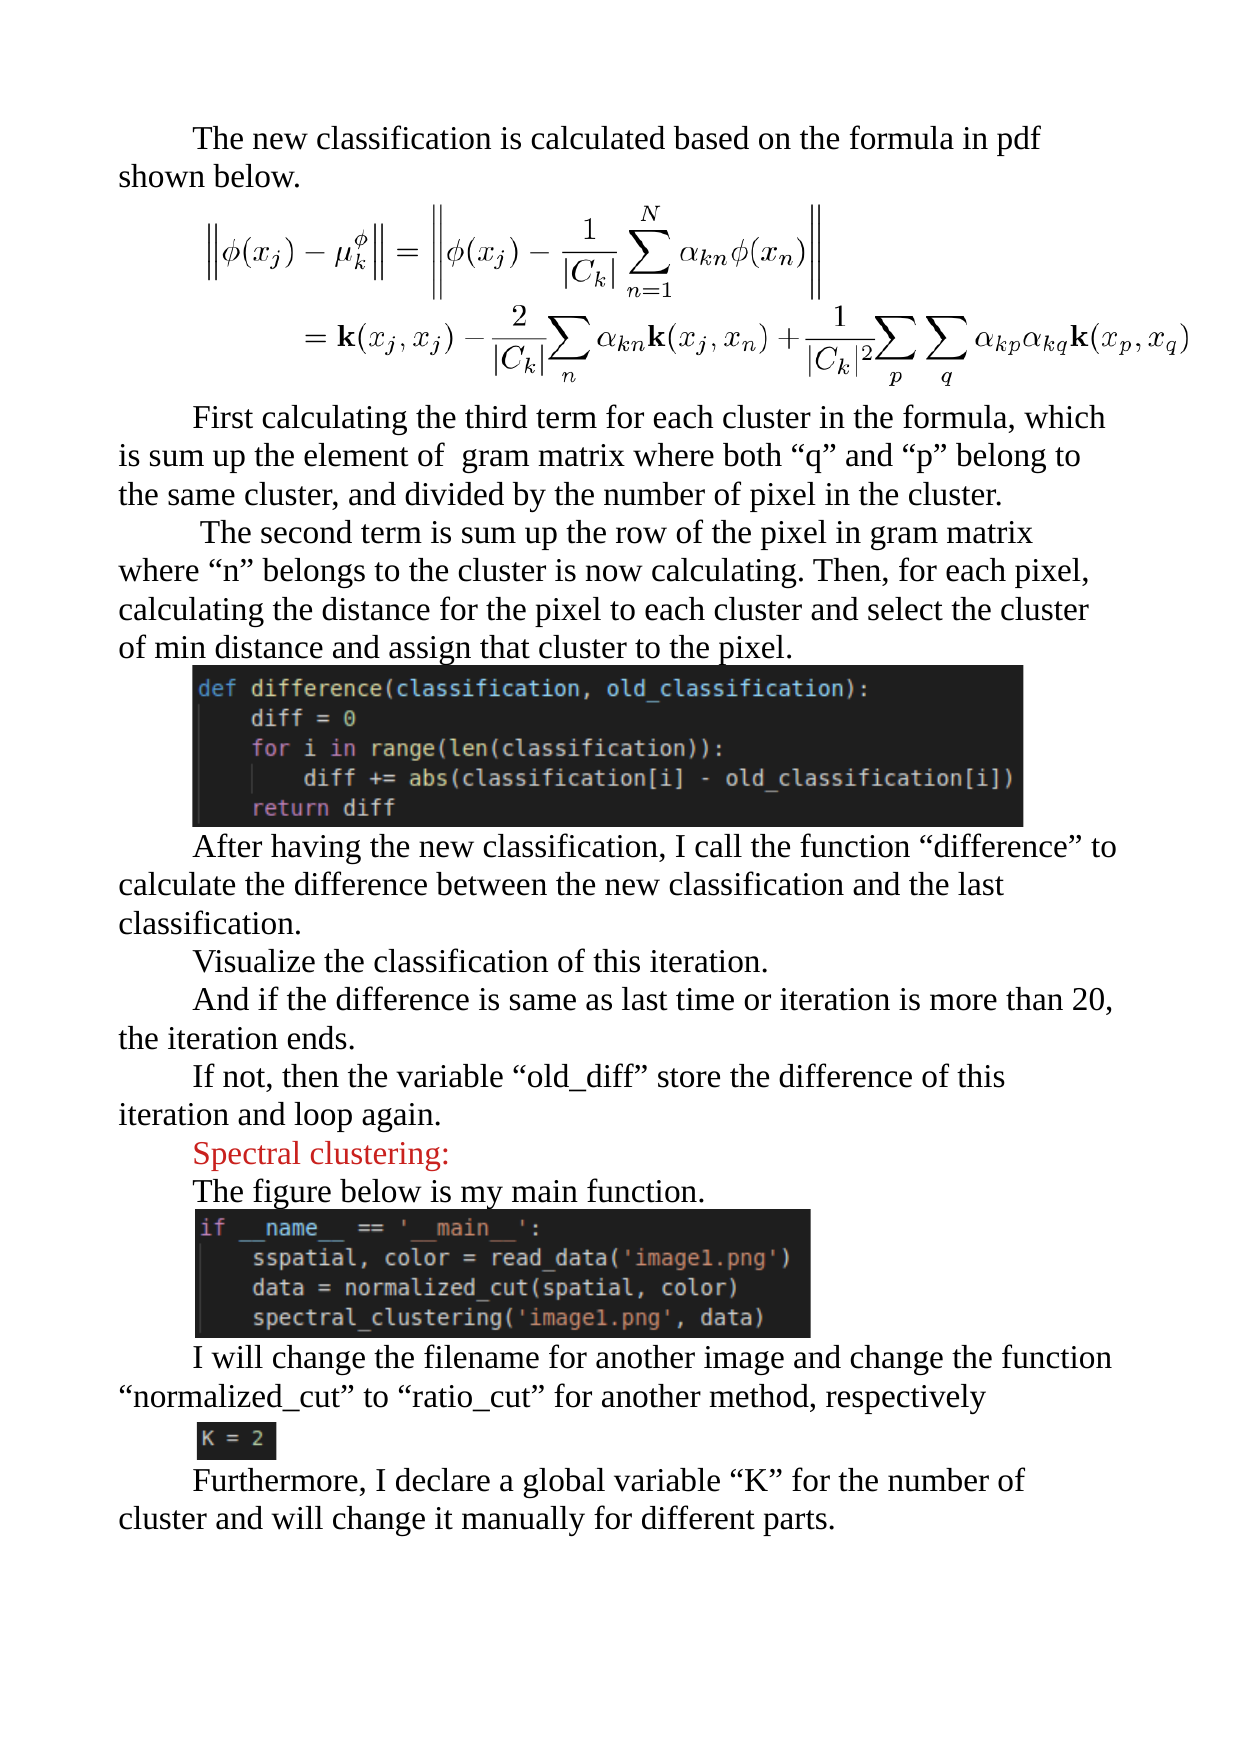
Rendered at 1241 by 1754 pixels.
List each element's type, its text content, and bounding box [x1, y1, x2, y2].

picture [196, 1422, 277, 1460]
text If not, then the variable “old_diff” store the difference of this iteration and loop again. [118, 1056, 1122, 1133]
text The second term is sum up the row of the pixel in gram matrix where “n” belongs to the cluster is now calculating. Then, for each pixel, calculating the distance for the pixel to each cluster and select the cluster of min distance and assign that cluster to the pixel. [118, 512, 1122, 665]
text First calculating the third term for each cluster in the formula, which is sum up the element of gram matrix where both “q” and “p” belong to the same cluster, and divided by the number of pixel in the cluster. [118, 195, 1122, 512]
text The figure below is my main function. [118, 1171, 1122, 1210]
text After having the new classification, I call the function “difference” to calculate the difference between the new classification and the last classification. [118, 665, 1122, 941]
text Furthermore, I declare a global variable “K” for the number of cluster and will change it manually for different parts. [118, 1414, 1122, 1537]
picture [195, 202, 1200, 397]
text The new classification is calculated based on the formula in pdf shown below. [118, 118, 1122, 195]
text I will change the filename for another image and change the function “normalized_cut” to “ratio_cut” for another method, respectively [118, 1210, 1122, 1414]
text Visualize the classification of this iteration. [118, 941, 1122, 980]
text Spectral clustering: [118, 1133, 1122, 1171]
picture [192, 665, 1024, 827]
picture [195, 1209, 811, 1338]
text And if the difference is same as last time or iteration is more than 20, the iteration ends. [118, 980, 1122, 1056]
